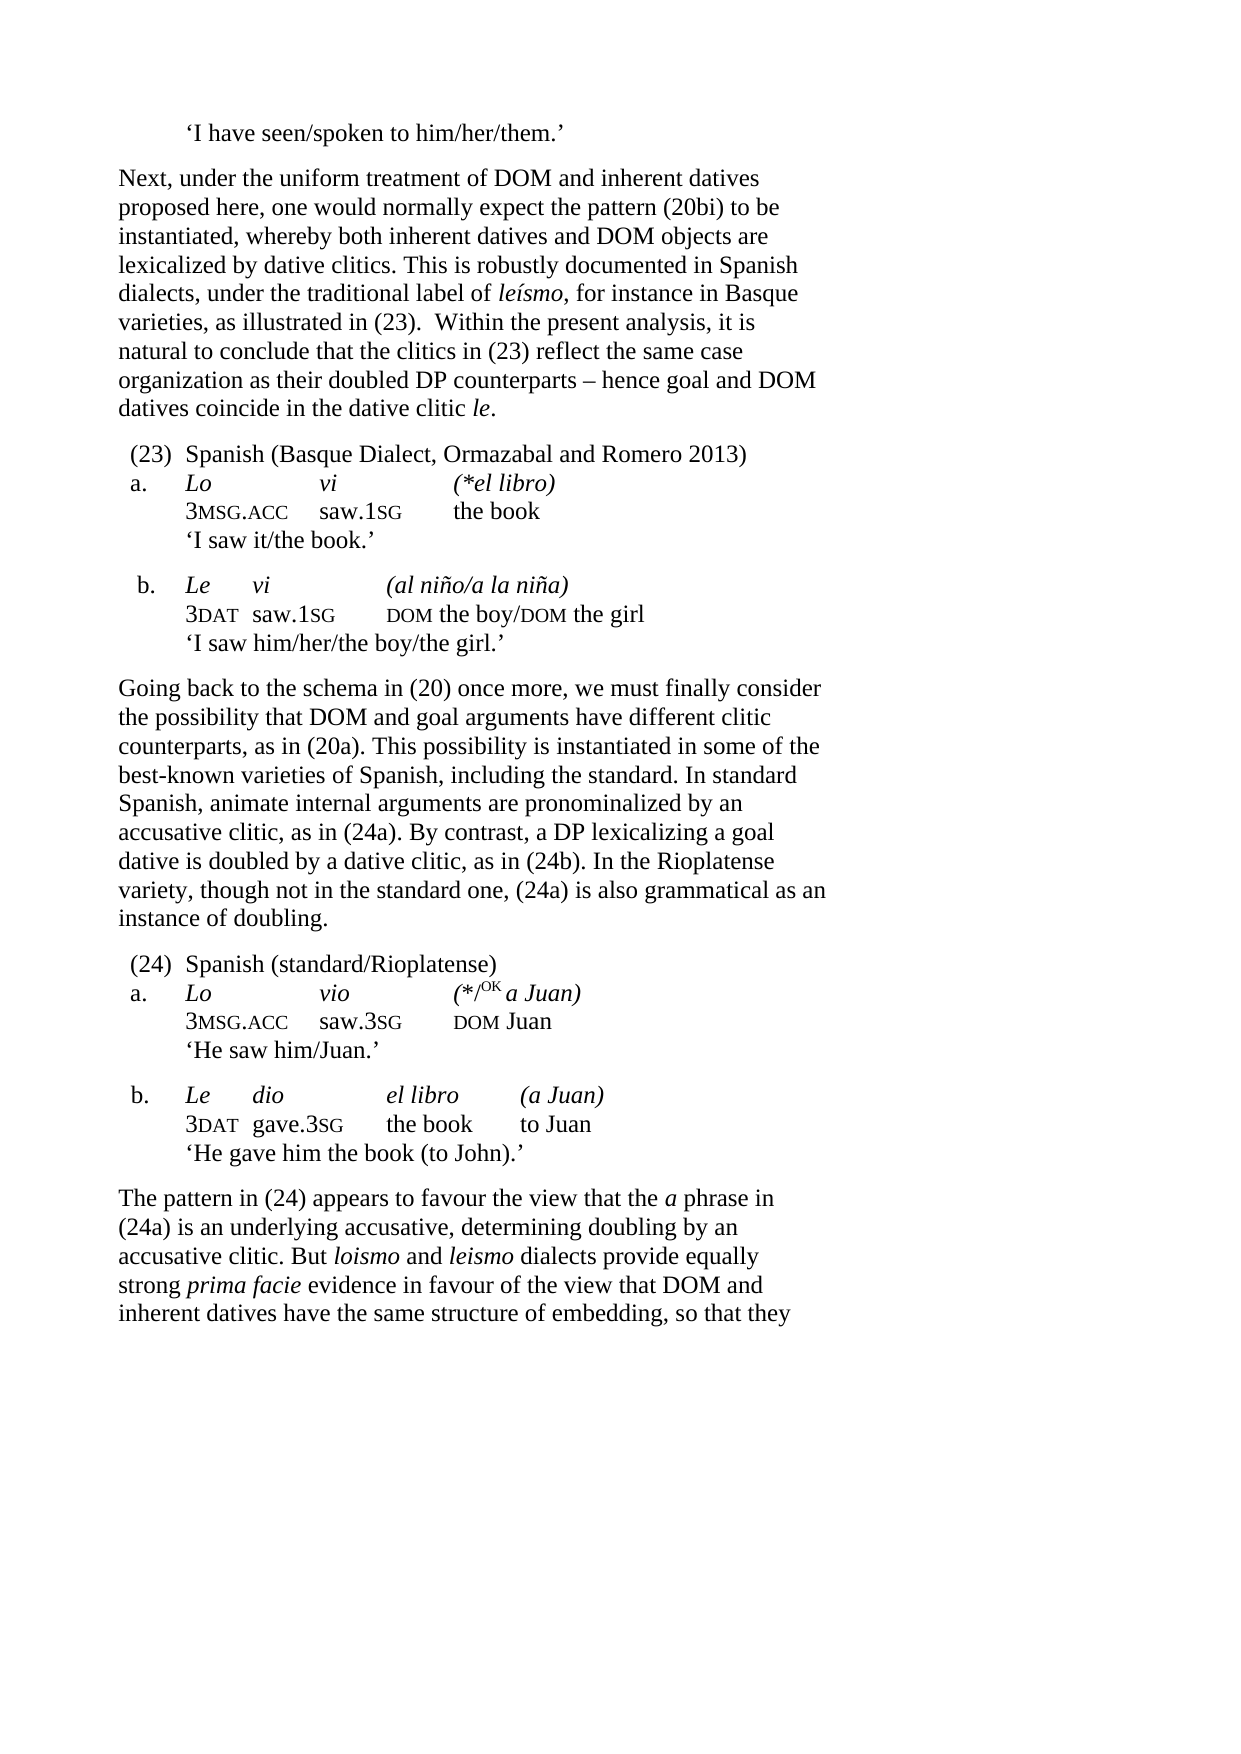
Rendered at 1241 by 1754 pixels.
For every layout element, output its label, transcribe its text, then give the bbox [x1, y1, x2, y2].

text 3msg.acc saw.3sg dom Juan [118, 1006, 827, 1035]
text 3dat saw.1sg dom the boy/dom the girl [118, 599, 827, 628]
text 3msg.acc saw.1sg the book [118, 496, 827, 525]
text b. Le dio el libro (a Juan) [118, 1081, 827, 1109]
list Spanish (Basque Dialect, Ormazabal and Romero 2013) [130, 439, 827, 468]
text b. Le vi (al niño/a la niña) [118, 571, 827, 599]
text ‘I saw him/her/the boy/the girl.’ [118, 628, 827, 657]
text 3dat gave.3sg the book to Juan [118, 1109, 827, 1138]
text The pattern in (24) appears to favour the view that the a phrase in (24a) is an underlying accusative, determining doubling by an accusative clitic. But loismo and leismo dialects provide equally strong prima facie evidence in favour of the view that DOM and inherent datives have the same structure of embedding, so that they [118, 1183, 827, 1327]
text ‘I have seen/spoken to him/her/them.’ [118, 118, 827, 147]
text a. Lo vi (*el libro) [118, 468, 827, 496]
text a. Lo vio (*/OK a Juan) [118, 978, 827, 1006]
text ‘I saw it/the book.’ [118, 525, 827, 554]
text Going back to the schema in (20) once more, we must finally consider the possibility that DOM and goal arguments have different clitic counterparts, as in (20a). This possibility is instantiated in some of the best-known varieties of Spanish, including the standard. In standard Spanish, animate internal arguments are pronominalized by an accusative clitic, as in (24a). By contrast, a DP lexicalizing a goal dative is doubled by a dative clitic, as in (24b). In the Rioplatense variety, though not in the standard one, (24a) is also grammatical as an instance of doubling. [118, 673, 827, 932]
list Spanish (standard/Rioplatense) [130, 949, 827, 978]
text ‘He gave him the book (to John).’ [118, 1138, 827, 1167]
text ‘He saw him/Juan.’ [118, 1035, 827, 1064]
text Next, under the uniform treatment of DOM and inherent datives proposed here, one would normally expect the pattern (20bi) to be instantiated, whereby both inherent datives and DOM objects are lexicalized by dative clitics. This is robustly documented in Spanish dialects, under the traditional label of leísmo, for instance in Basque varieties, as illustrated in (23). Within the present analysis, it is natural to conclude that the clitics in (23) reflect the same case organization as their doubled DP counterparts – hence goal and DOM datives coincide in the dative clitic le. [118, 163, 827, 422]
